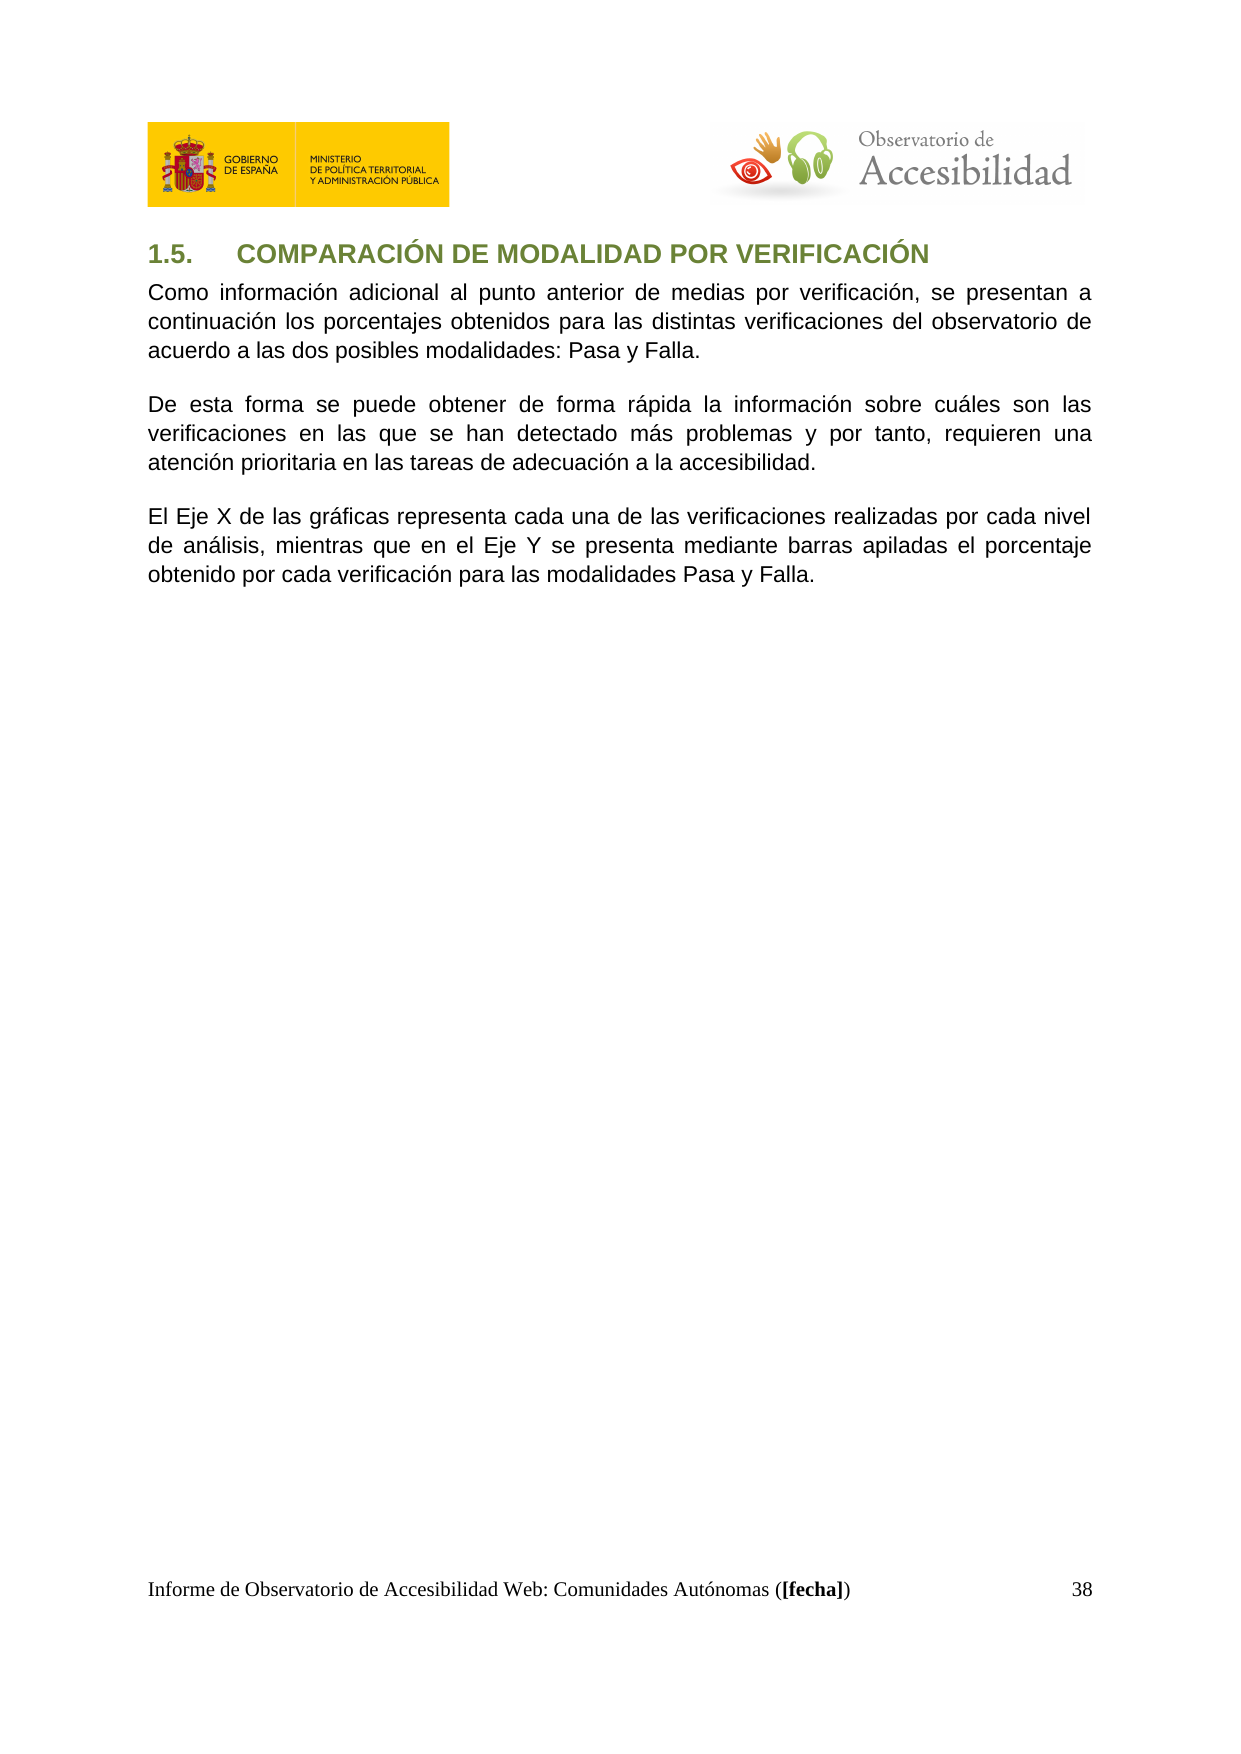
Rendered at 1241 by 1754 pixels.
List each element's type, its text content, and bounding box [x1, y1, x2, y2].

text El Eje X de las gráficas representa cada una de las verificaciones realizadas por cada nivel de análisis, mientras que en el Eje Y se presenta mediante barras apiladas el porcentaje obtenido por cada verificación para las modalidades Pasa y Falla. [148, 503, 1092, 587]
picture [147, 122, 450, 207]
text Como información adicional al punto anterior de medias por verificación, se presentan a continuación los porcentajes obtenidos para las distintas verificaciones del observatorio de acuerdo a las dos posibles modalidades: Pasa y Falla. [148, 279, 1092, 363]
picture [710, 122, 1086, 205]
text De esta forma se puede obtener de forma rápida la información sobre cuáles son las verificaciones en las que se han detectado más problemas y por tanto, requieren una atención prioritaria en las tareas de adecuación a la accesibilidad. [148, 391, 1092, 475]
list Comparación de Modalidad por Verificación [148, 238, 1092, 269]
